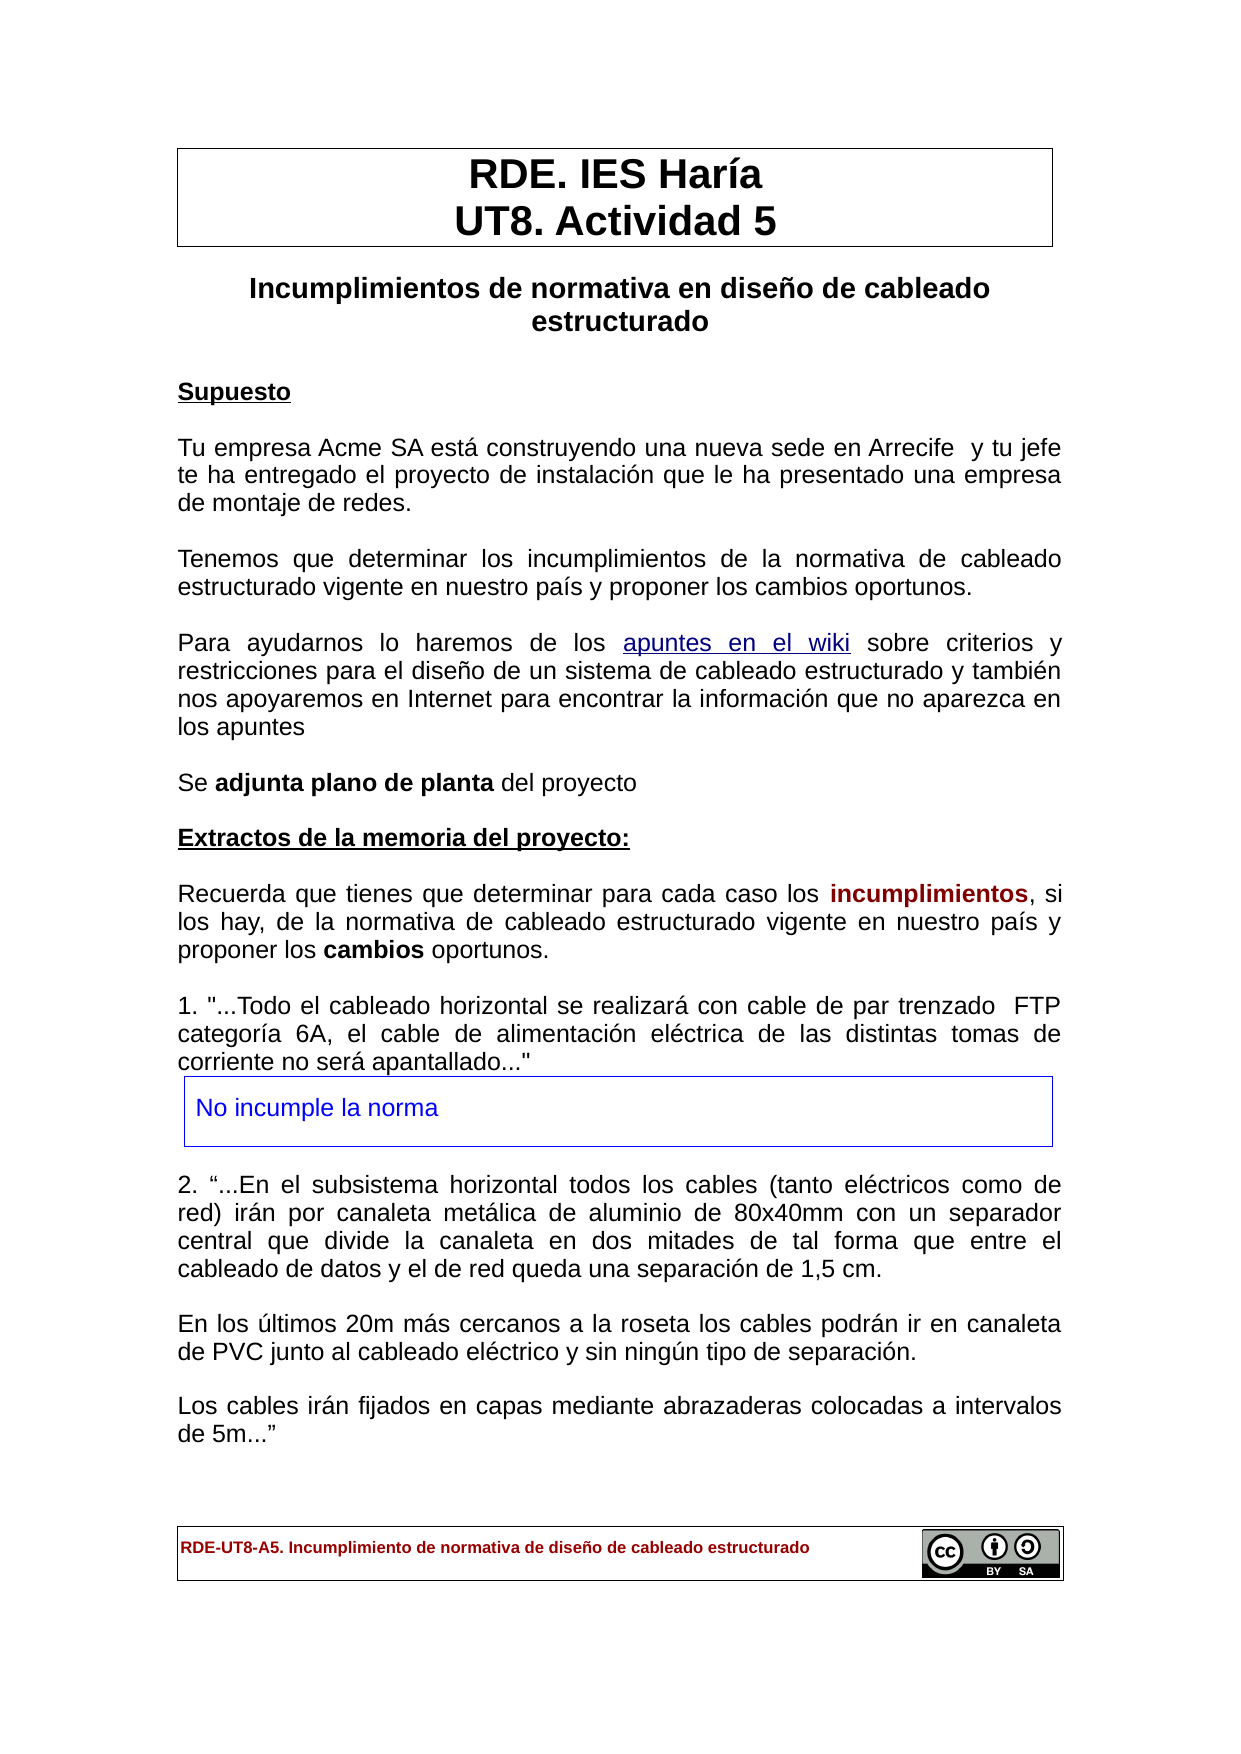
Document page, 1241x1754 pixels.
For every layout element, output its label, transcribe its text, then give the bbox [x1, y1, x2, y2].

text 2. “...En el subsistema horizontal todos los cables (tanto eléctricos como de red) irán por canaleta metálica de aluminio de 80x40mm con un separador central que divide la canaleta en dos mitades de tal forma que entre el cableado de datos y el de red queda una separación de 1,5 cm. [177, 1171, 1063, 1283]
text Tenemos que determinar los incumplimientos de la normativa de cableado estructurado vigente en nuestro país y proponer los cambios oportunos. [177, 545, 1063, 601]
text Los cables irán fijados en capas mediante abrazaderas colocadas a intervalos de 5m...” [177, 1392, 1063, 1448]
text Se adjunta plano de planta del proyecto [177, 768, 1063, 796]
text 1. "...Todo el cableado horizontal se realizará con cable de par trenzado FTP categoría 6A, el cable de alimentación eléctrica de las distintas tomas de corriente no será apantallado..." [177, 992, 1063, 1076]
text En los últimos 20m más cercanos a la roseta los cables podrán ir en canaleta de PVC junto al cableado eléctrico y sin ningún tipo de separación. [177, 1309, 1063, 1365]
text RDE. IES Haría [178, 149, 1052, 194]
text Tu empresa Acme SA está construyendo una nueva sede en Arrecife y tu jefe te ha entregado el proyecto de instalación que le ha presentado una empresa de montaje de redes. [177, 433, 1063, 517]
text Recuerda que tienes que determinar para cada caso los incumplimientos, si los hay, de la normativa de cableado estructurado vigente en nuestro país y proponer los cambios oportunos. [177, 880, 1063, 964]
subtitle Incumplimientos de normativa en diseño de cableado estructurado [177, 272, 1063, 337]
table_header No incumple la norma [185, 1077, 1052, 1146]
picture [922, 1529, 1060, 1578]
text Extractos de la memoria del proyecto: [177, 824, 1063, 852]
text Supuesto [177, 378, 1063, 406]
text Para ayudarnos lo haremos de los apuntes en el wiki sobre criterios y restricciones para el diseño de un sistema de cableado estructurado y también nos apoyaremos en Internet para encontrar la información que no aparezca en los apuntes [177, 629, 1063, 741]
text UT8. Actividad 5 [178, 194, 1052, 246]
